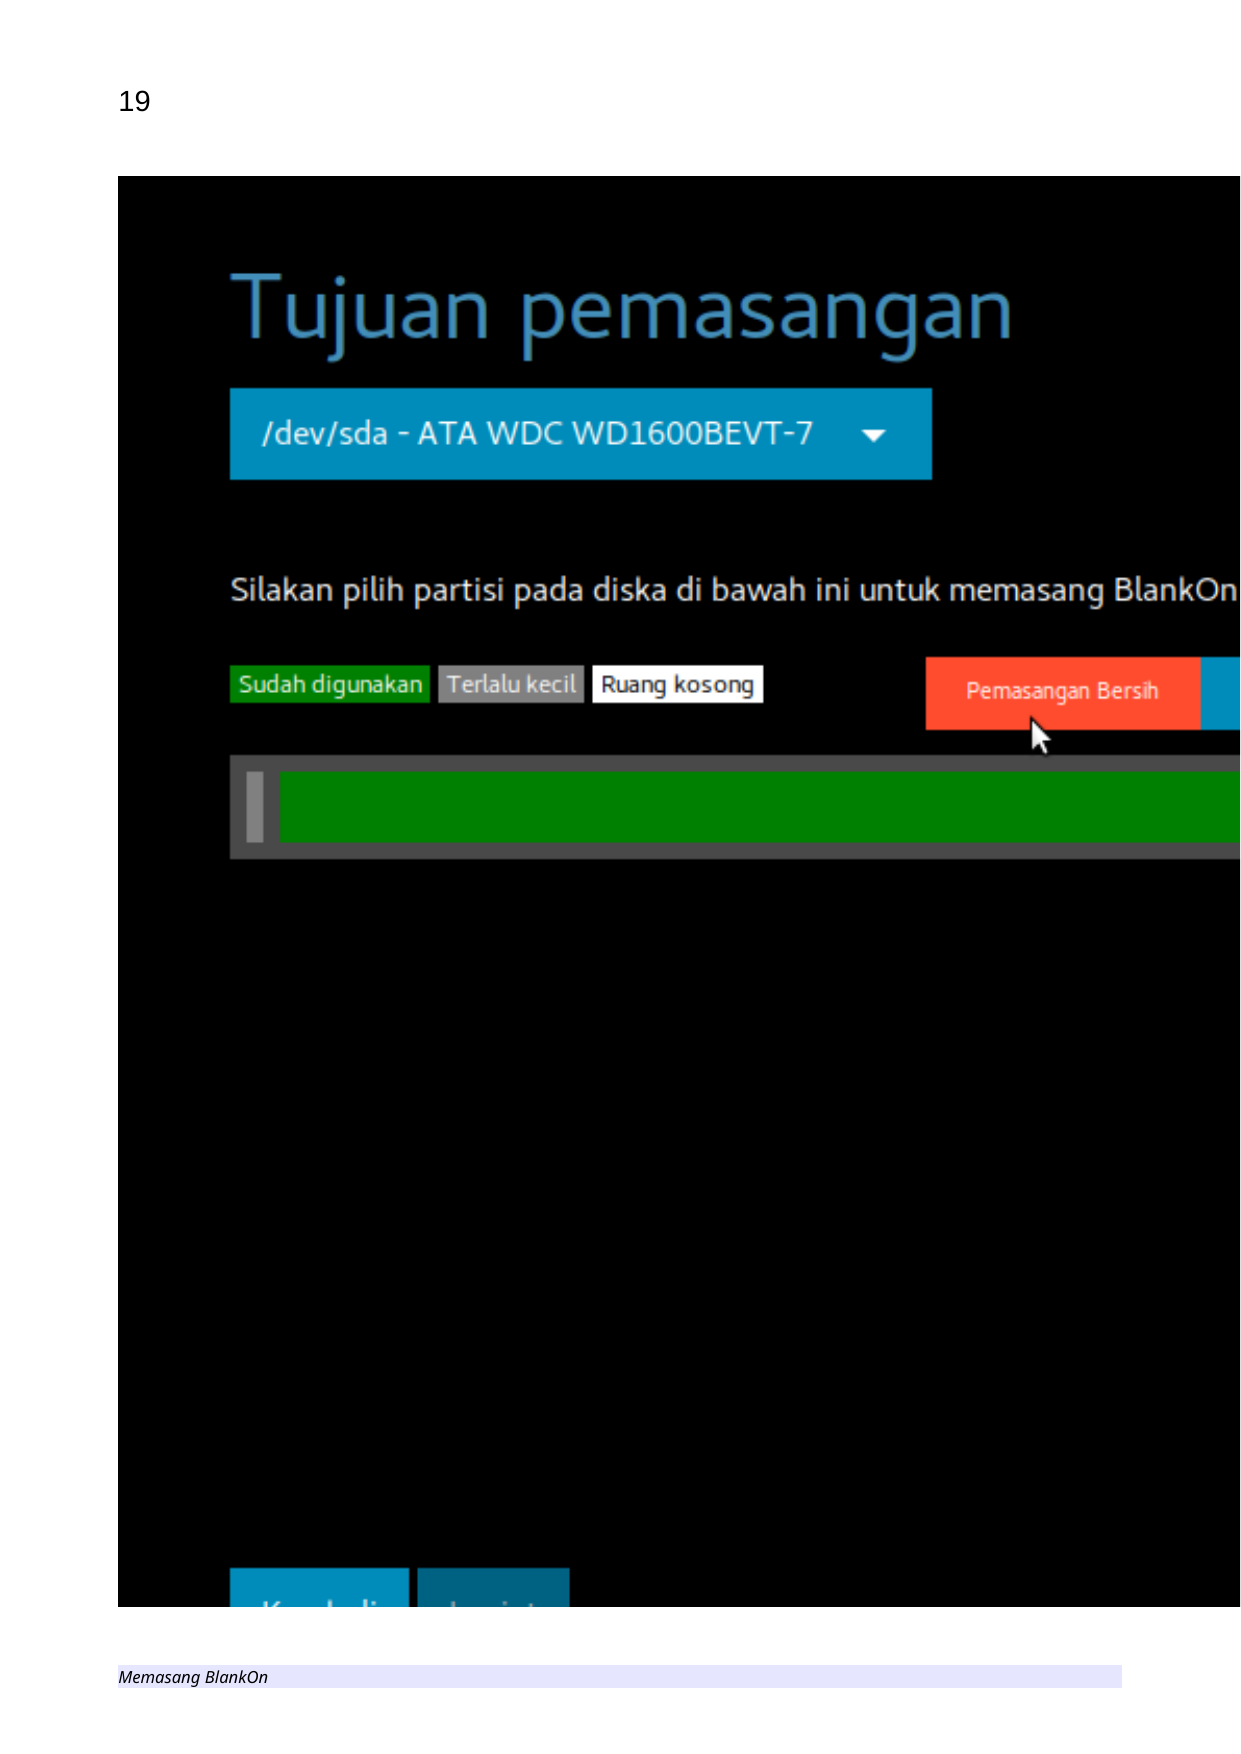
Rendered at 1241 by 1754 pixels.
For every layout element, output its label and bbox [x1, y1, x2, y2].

picture [272, 1602, 280, 1607]
picture [118, 176, 1241, 1607]
